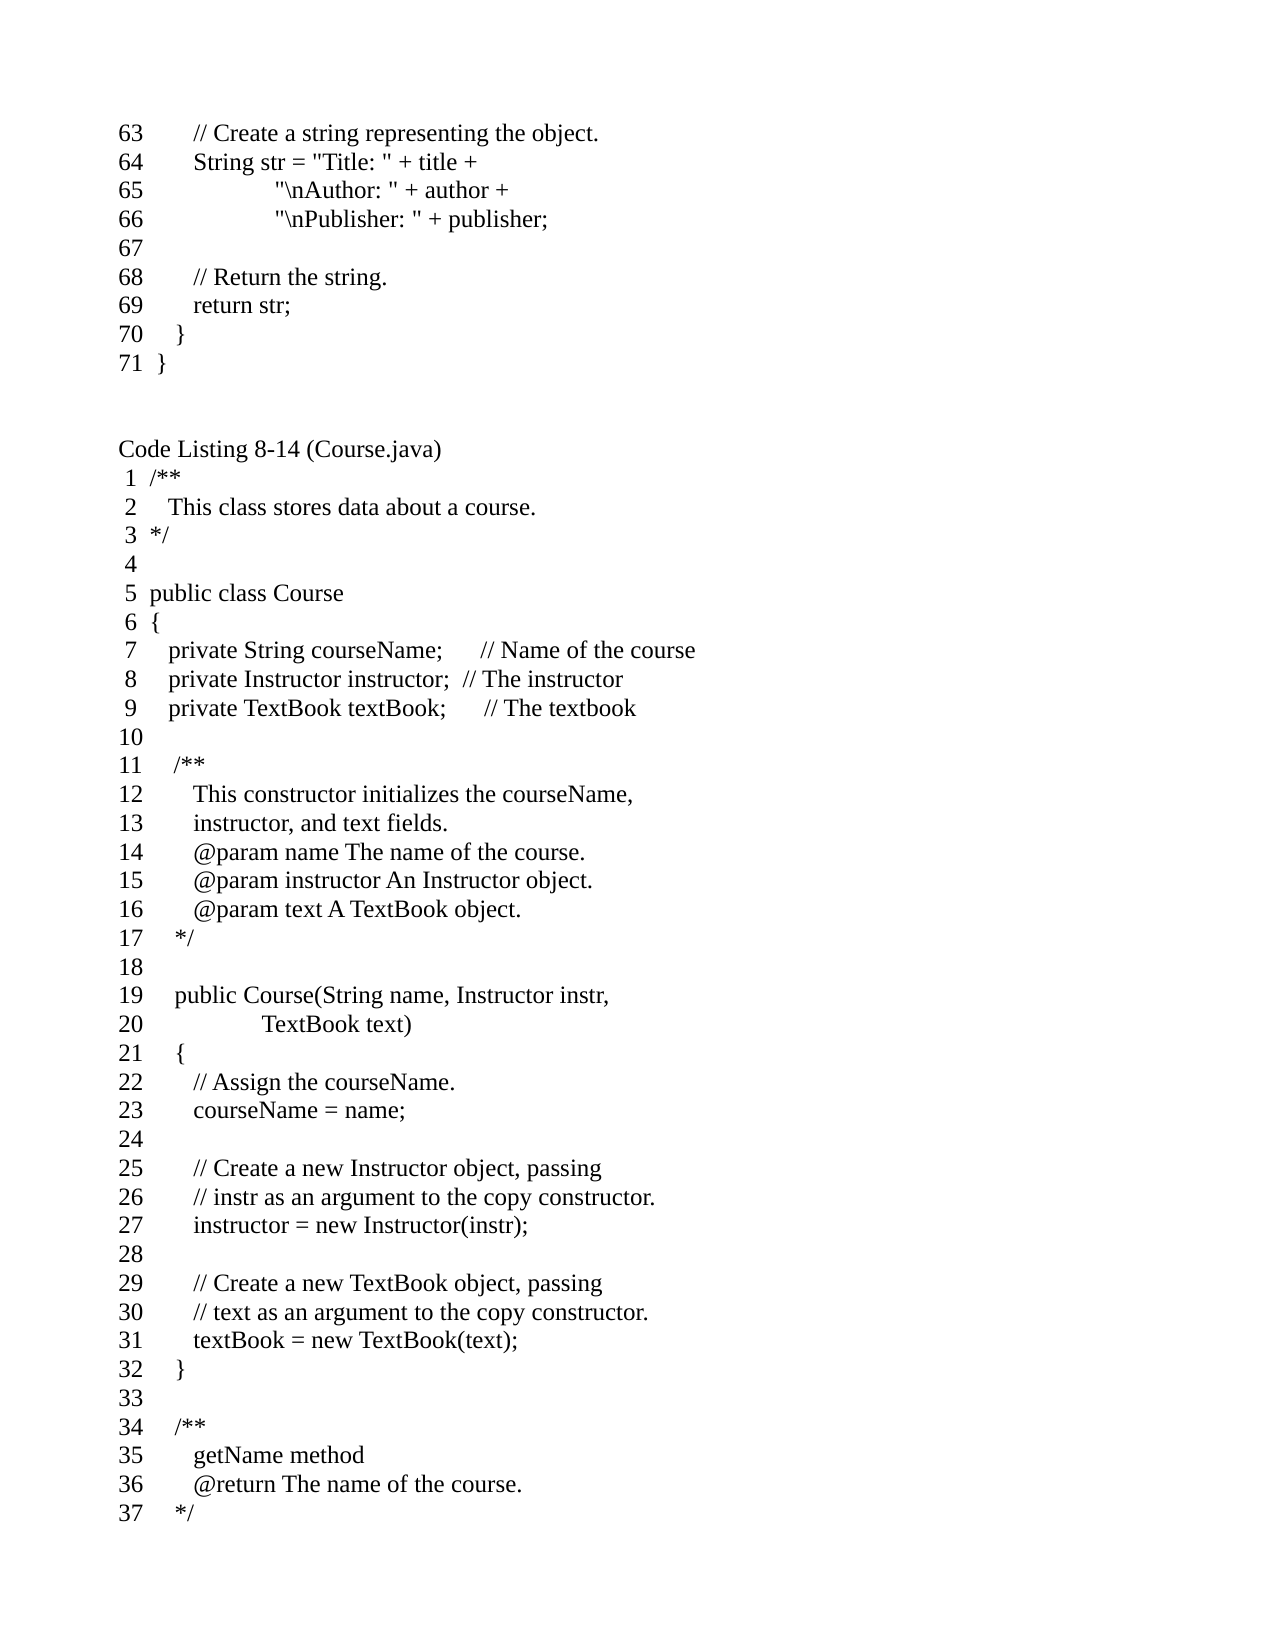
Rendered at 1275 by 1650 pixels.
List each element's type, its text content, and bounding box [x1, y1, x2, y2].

text 30 // text as an argument to the copy constructor. [118, 1297, 1157, 1326]
text 6 { [118, 607, 1157, 636]
text 34 /** [118, 1412, 1157, 1441]
text 5 public class Course [118, 578, 1157, 607]
text 13 instructor, and text fields. [118, 808, 1157, 837]
text 21 { [118, 1038, 1157, 1067]
text 20 TextBook text) [118, 1009, 1157, 1038]
text 31 textBook = new TextBook(text); [118, 1326, 1157, 1354]
text 33 [118, 1383, 1157, 1412]
text 65 "\nAuthor: " + author + [118, 176, 1157, 204]
text 1 /** [118, 463, 1157, 492]
text 36 @return The name of the course. [118, 1469, 1157, 1498]
text 66 "\nPublisher: " + publisher; [118, 204, 1157, 233]
text 35 getName method [118, 1441, 1157, 1469]
text 69 return str; [118, 291, 1157, 319]
text 17 */ [118, 923, 1157, 952]
text 64 String str = "Title: " + title + [118, 147, 1157, 176]
text 18 [118, 952, 1157, 981]
text 7 private String courseName; // Name of the course [118, 636, 1157, 664]
text 27 instructor = new Instructor(instr); [118, 1211, 1157, 1239]
text 10 [118, 722, 1157, 751]
text 25 // Create a new Instructor object, passing [118, 1153, 1157, 1182]
text 71 } [118, 348, 1157, 377]
text 14 @param name The name of the course. [118, 837, 1157, 866]
text 26 // instr as an argument to the copy constructor. [118, 1182, 1157, 1211]
text 22 // Assign the courseName. [118, 1067, 1157, 1096]
text 11 /** [118, 751, 1157, 779]
text 37 */ [118, 1498, 1157, 1527]
text 19 public Course(String name, Instructor instr, [118, 981, 1157, 1009]
text 63 // Create a string representing the object. [118, 118, 1157, 147]
text 4 [118, 549, 1157, 578]
text 70 } [118, 319, 1157, 348]
text 67 [118, 233, 1157, 262]
text 16 @param text A TextBook object. [118, 894, 1157, 923]
text 8 private Instructor instructor; // The instructor [118, 664, 1157, 693]
text 3 */ [118, 521, 1157, 549]
text 28 [118, 1239, 1157, 1268]
text 23 courseName = name; [118, 1096, 1157, 1124]
text 32 } [118, 1354, 1157, 1383]
text 68 // Return the string. [118, 262, 1157, 291]
text 15 @param instructor An Instructor object. [118, 866, 1157, 894]
text 2 This class stores data about a course. [118, 492, 1157, 521]
text Code Listing 8-14 (Course.java) [118, 434, 1157, 463]
text 12 This constructor initializes the courseName, [118, 779, 1157, 808]
text 29 // Create a new TextBook object, passing [118, 1268, 1157, 1297]
text 24 [118, 1124, 1157, 1153]
text 9 private TextBook textBook; // The textbook [118, 693, 1157, 722]
